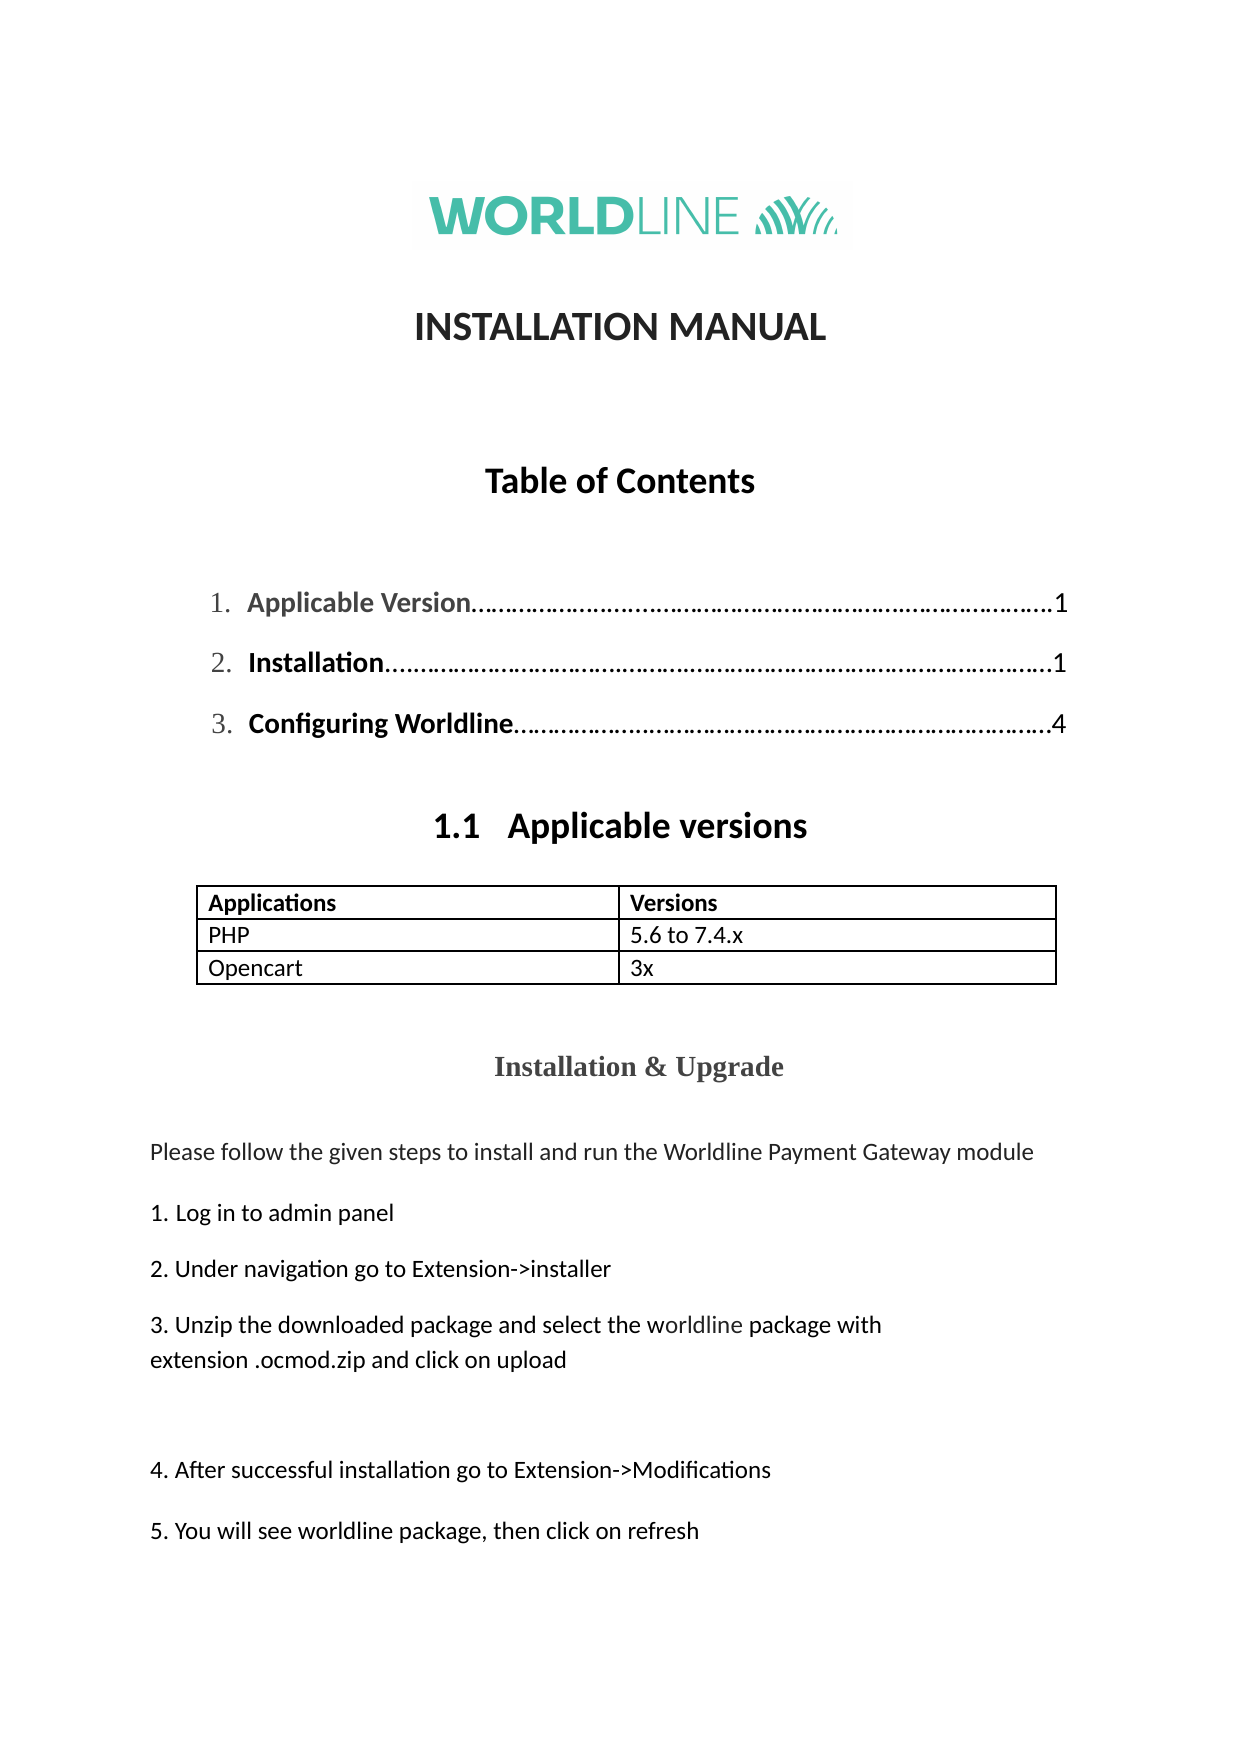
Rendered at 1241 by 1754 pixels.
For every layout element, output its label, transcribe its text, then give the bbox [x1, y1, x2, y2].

subtitle Table of Contents [150, 457, 1090, 503]
subtitle Applicable versions [150, 802, 1090, 848]
table_header Applications [198, 887, 618, 917]
subtitle Installation & Upgrade [187, 1049, 1090, 1082]
text INSTALLATION MANUAL [150, 300, 1090, 351]
text 2. Under navigation go to Extension->installer [150, 1253, 1090, 1284]
table_cell 5.6 to 7.4.x [620, 920, 1055, 950]
table_header Versions [620, 887, 1055, 917]
text 5. You will see worldline package, then click on refresh [150, 1515, 1090, 1545]
table_cell PHP [198, 920, 618, 950]
text 1. Log in to admin panel [150, 1197, 1090, 1228]
subtitle Configuring Worldline………………..……………………………………………………4 [187, 705, 1090, 741]
subtitle Installation....………………………….……….………………………………………………1 [187, 644, 1090, 680]
picture [412, 181, 853, 250]
subtitle Applicable Version………………..…....……………………………….………………….1 [187, 584, 1090, 619]
text 4. After successful installation go to Extension->Modifications [150, 1454, 1090, 1484]
text Please follow the given steps to install and run the Worldline Payment Gateway module [150, 1136, 1090, 1167]
table_cell 3x [620, 952, 1055, 983]
table_cell Opencart [198, 952, 618, 983]
text 3. Unzip the downloaded package and select the worldline package with extension .ocmod.zip and click on upload [150, 1309, 1090, 1374]
